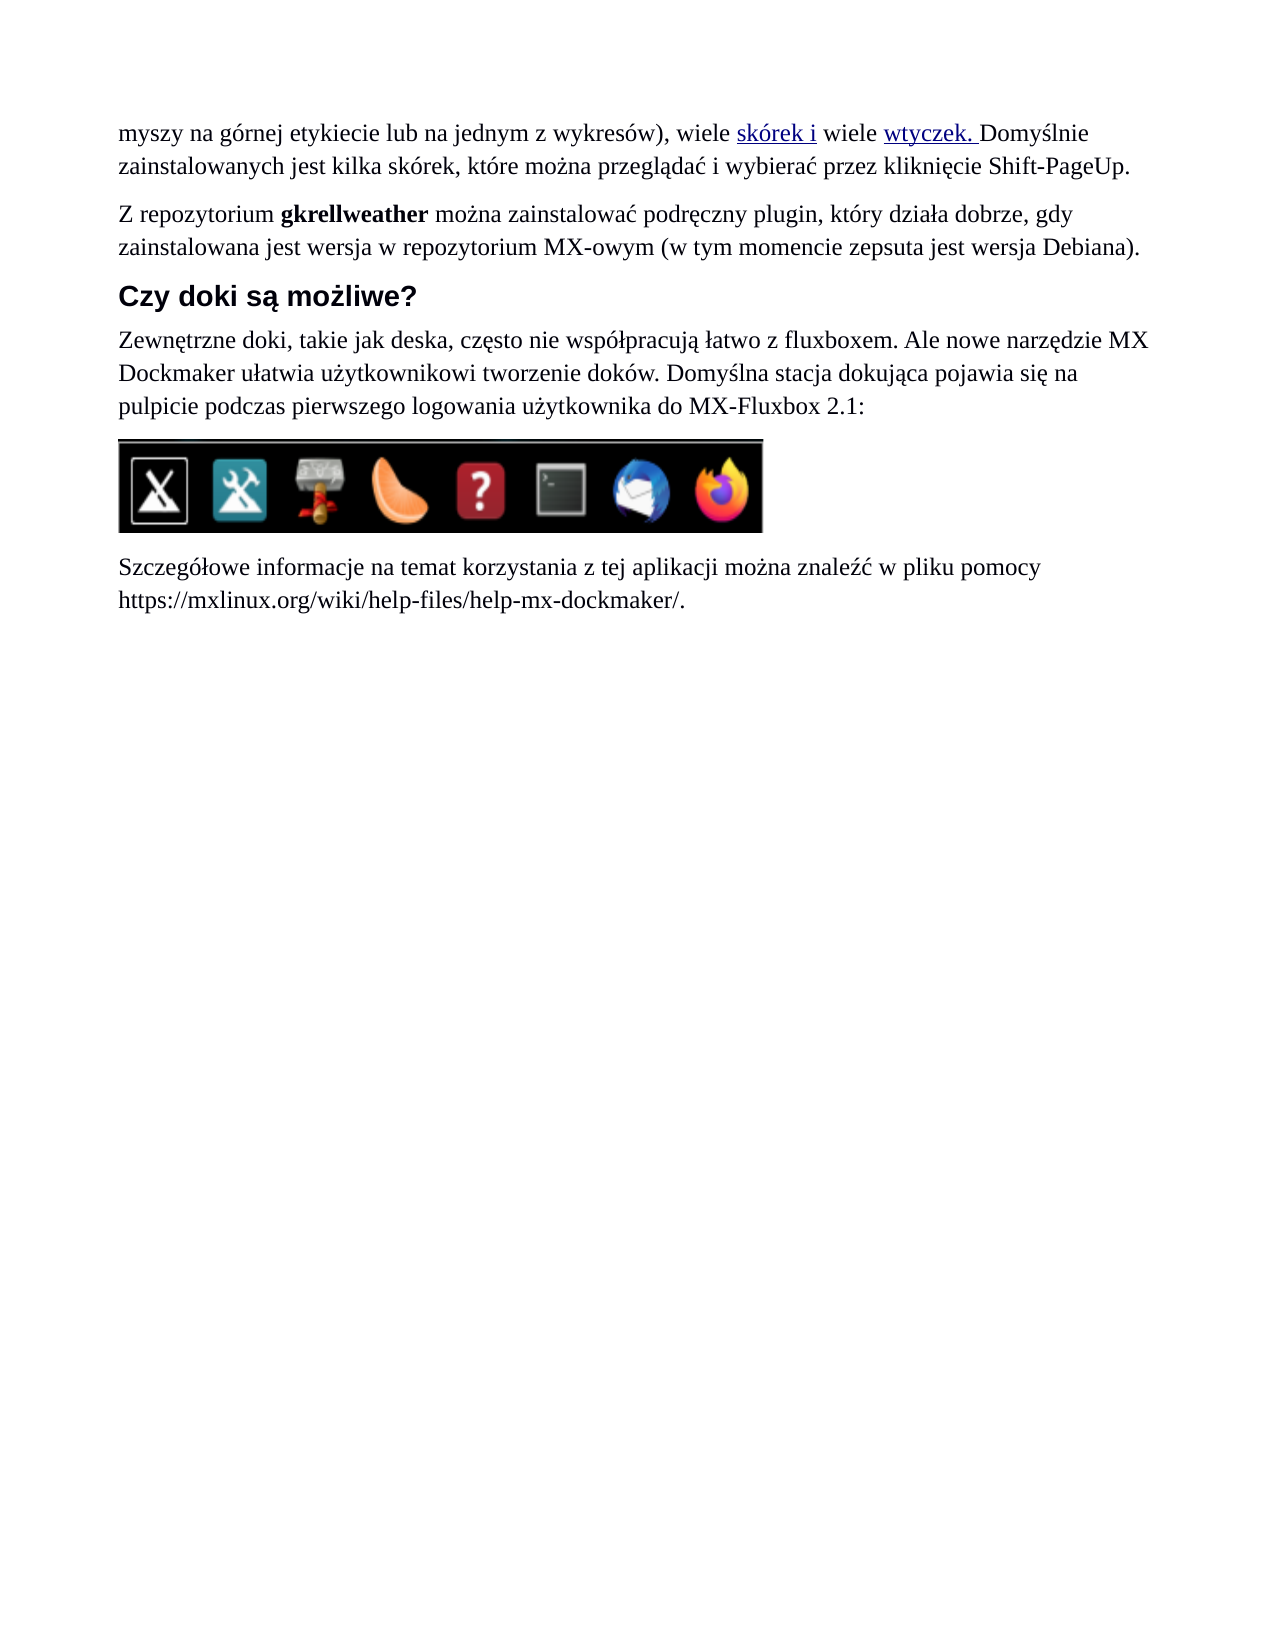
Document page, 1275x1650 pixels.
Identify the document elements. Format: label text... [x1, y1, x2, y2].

text myszy na górnej etykiecie lub na jednym z wykresów), wiele skórek i wiele wtyczek. Domyślnie zainstalowanych jest kilka skórek, które można przeglądać i wybierać przez kliknięcie Shift-PageUp. [118, 118, 1157, 180]
text Zewnętrzne doki, takie jak deska, często nie współpracują łatwo z fluxboxem. Ale nowe narzędzie MX Dockmaker ułatwia użytkownikowi tworzenie doków. Domyślna stacja dokująca pojawia się na pulpicie podczas pierwszego logowania użytkownika do MX-Fluxbox 2.1: [118, 325, 1157, 420]
text Szczegółowe informacje na temat korzystania z tej aplikacji można znaleźć w pliku pomocy https://mxlinux.org/wiki/help-files/help-mx-dockmaker/. [118, 552, 1157, 613]
text Z repozytorium gkrellweather można zainstalować podręczny plugin, który działa dobrze, gdy zainstalowana jest wersja w repozytorium MX-owym (w tym momencie zepsuta jest wersja Debiana). [118, 199, 1157, 261]
picture [118, 439, 764, 533]
subtitle Czy doki są możliwe? [118, 279, 1157, 313]
